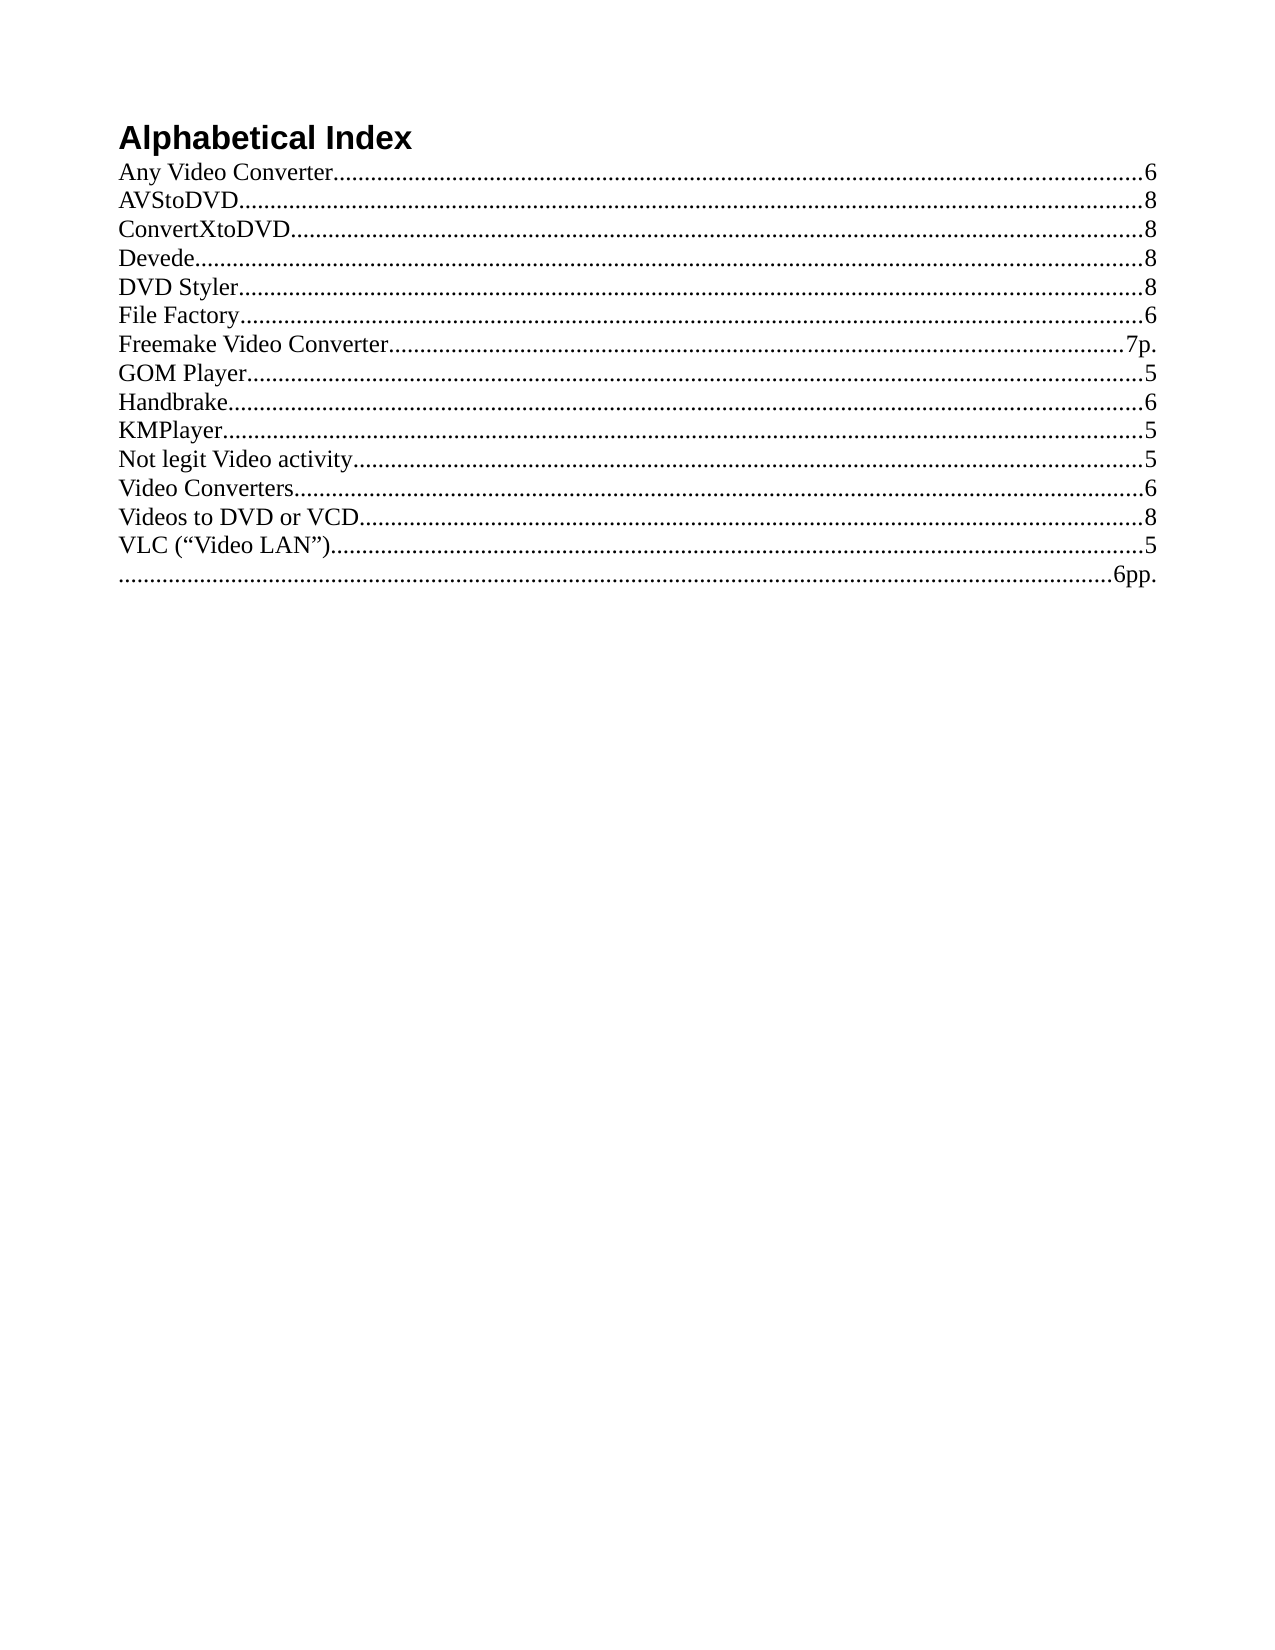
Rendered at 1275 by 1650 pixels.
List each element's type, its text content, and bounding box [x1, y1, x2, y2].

text GOM Player 5 [118, 358, 1157, 387]
text Devede 8 [118, 243, 1157, 272]
text DVD Styler 8 [118, 272, 1157, 300]
text ConvertXtoDVD 8 [118, 214, 1157, 243]
text Any Video Converter 6 [118, 157, 1157, 185]
text 6pp. [118, 559, 1157, 588]
subtitle Alphabetical Index [118, 118, 1157, 157]
text Handbrake 6 [118, 387, 1157, 415]
text VLC (“Video LAN”) 5 [118, 530, 1157, 559]
text Freemake Video Converter 7p. [118, 329, 1157, 358]
text KMPlayer 5 [118, 415, 1157, 444]
text File Factory 6 [118, 300, 1157, 329]
text Videos to DVD or VCD 8 [118, 502, 1157, 530]
text Not legit Video activity 5 [118, 444, 1157, 473]
text Video Converters 6 [118, 473, 1157, 502]
text AVStoDVD 8 [118, 185, 1157, 214]
